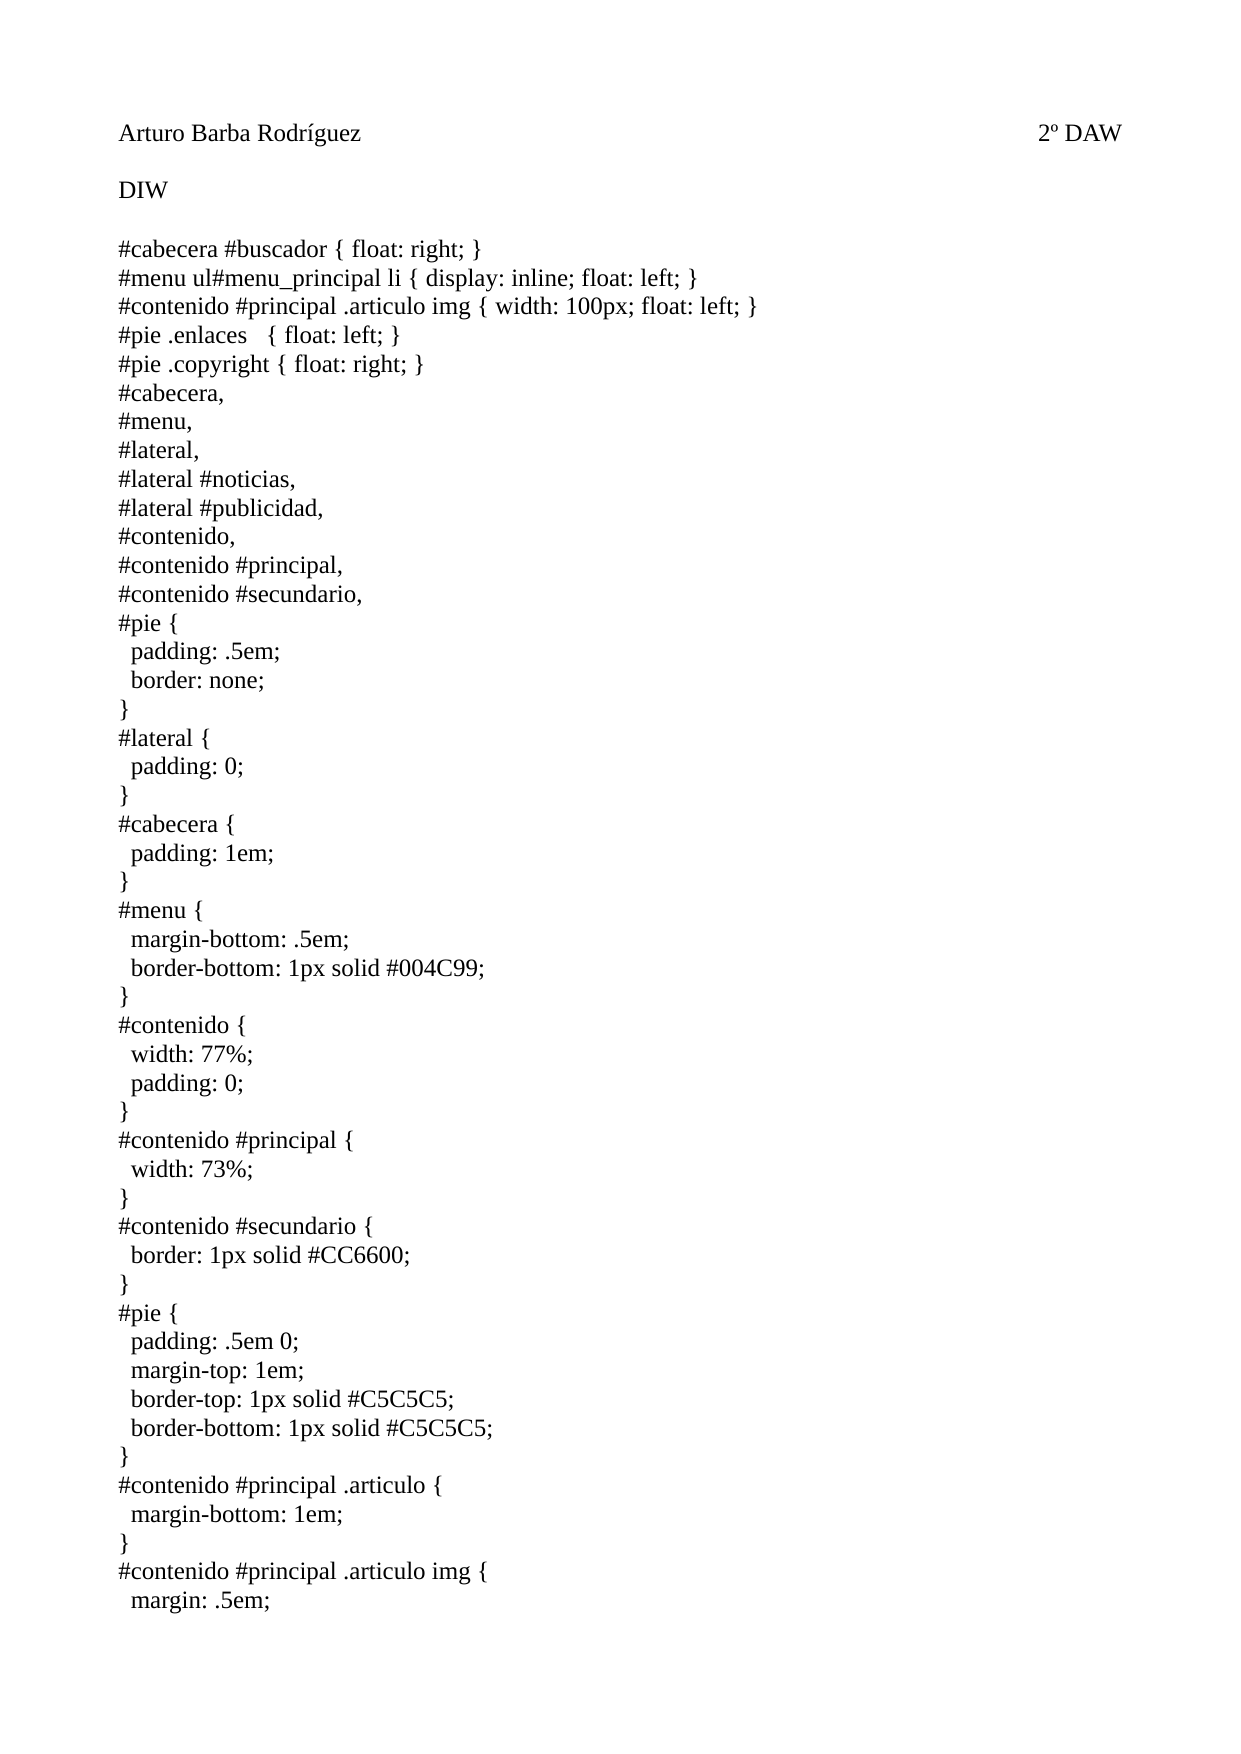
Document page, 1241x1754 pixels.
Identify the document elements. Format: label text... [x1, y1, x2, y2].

text padding: 1em; [118, 838, 1122, 866]
text #contenido #secundario { [118, 1211, 1122, 1240]
text } [118, 694, 1122, 723]
text } [118, 866, 1122, 895]
text margin-bottom: .5em; [118, 924, 1122, 953]
text padding: 0; [118, 1068, 1122, 1096]
text padding: .5em; [118, 636, 1122, 665]
text padding: .5em 0; [118, 1326, 1122, 1355]
text #contenido { [118, 1010, 1122, 1039]
text #lateral, [118, 435, 1122, 464]
text } [118, 981, 1122, 1010]
text margin-top: 1em; [118, 1355, 1122, 1384]
text #pie .copyright { float: right; } [118, 349, 1122, 378]
text #contenido #principal { [118, 1125, 1122, 1154]
text border-bottom: 1px solid #C5C5C5; [118, 1413, 1122, 1441]
text #cabecera, [118, 378, 1122, 406]
text #pie { [118, 608, 1122, 636]
text #contenido #secundario, [118, 579, 1122, 608]
text #pie { [118, 1298, 1122, 1326]
text #cabecera { [118, 809, 1122, 838]
text } [118, 1441, 1122, 1470]
text margin: .5em; [118, 1585, 1122, 1614]
text #contenido, [118, 521, 1122, 550]
text #lateral { [118, 723, 1122, 751]
text padding: 0; [118, 751, 1122, 780]
text border: none; [118, 665, 1122, 694]
text } [118, 1269, 1122, 1298]
text #pie .enlaces { float: left; } [118, 320, 1122, 349]
text #lateral #publicidad, [118, 493, 1122, 521]
text border-top: 1px solid #C5C5C5; [118, 1384, 1122, 1413]
text width: 77%; [118, 1039, 1122, 1068]
text #contenido #principal .articulo { [118, 1470, 1122, 1499]
text border-bottom: 1px solid #004C99; [118, 953, 1122, 981]
text border: 1px solid #CC6600; [118, 1240, 1122, 1269]
text #contenido #principal .articulo img { width: 100px; float: left; } [118, 291, 1122, 320]
text #lateral #noticias, [118, 464, 1122, 493]
text margin-bottom: 1em; [118, 1499, 1122, 1528]
text width: 73%; [118, 1154, 1122, 1183]
text } [118, 780, 1122, 809]
text #menu { [118, 895, 1122, 924]
text #menu ul#menu_principal li { display: inline; float: left; } [118, 263, 1122, 291]
text #menu, [118, 406, 1122, 435]
text } [118, 1528, 1122, 1556]
text } [118, 1096, 1122, 1125]
text } [118, 1183, 1122, 1211]
text #cabecera #buscador { float: right; } [118, 234, 1122, 263]
text #contenido #principal, [118, 550, 1122, 579]
text #contenido #principal .articulo img { [118, 1556, 1122, 1585]
